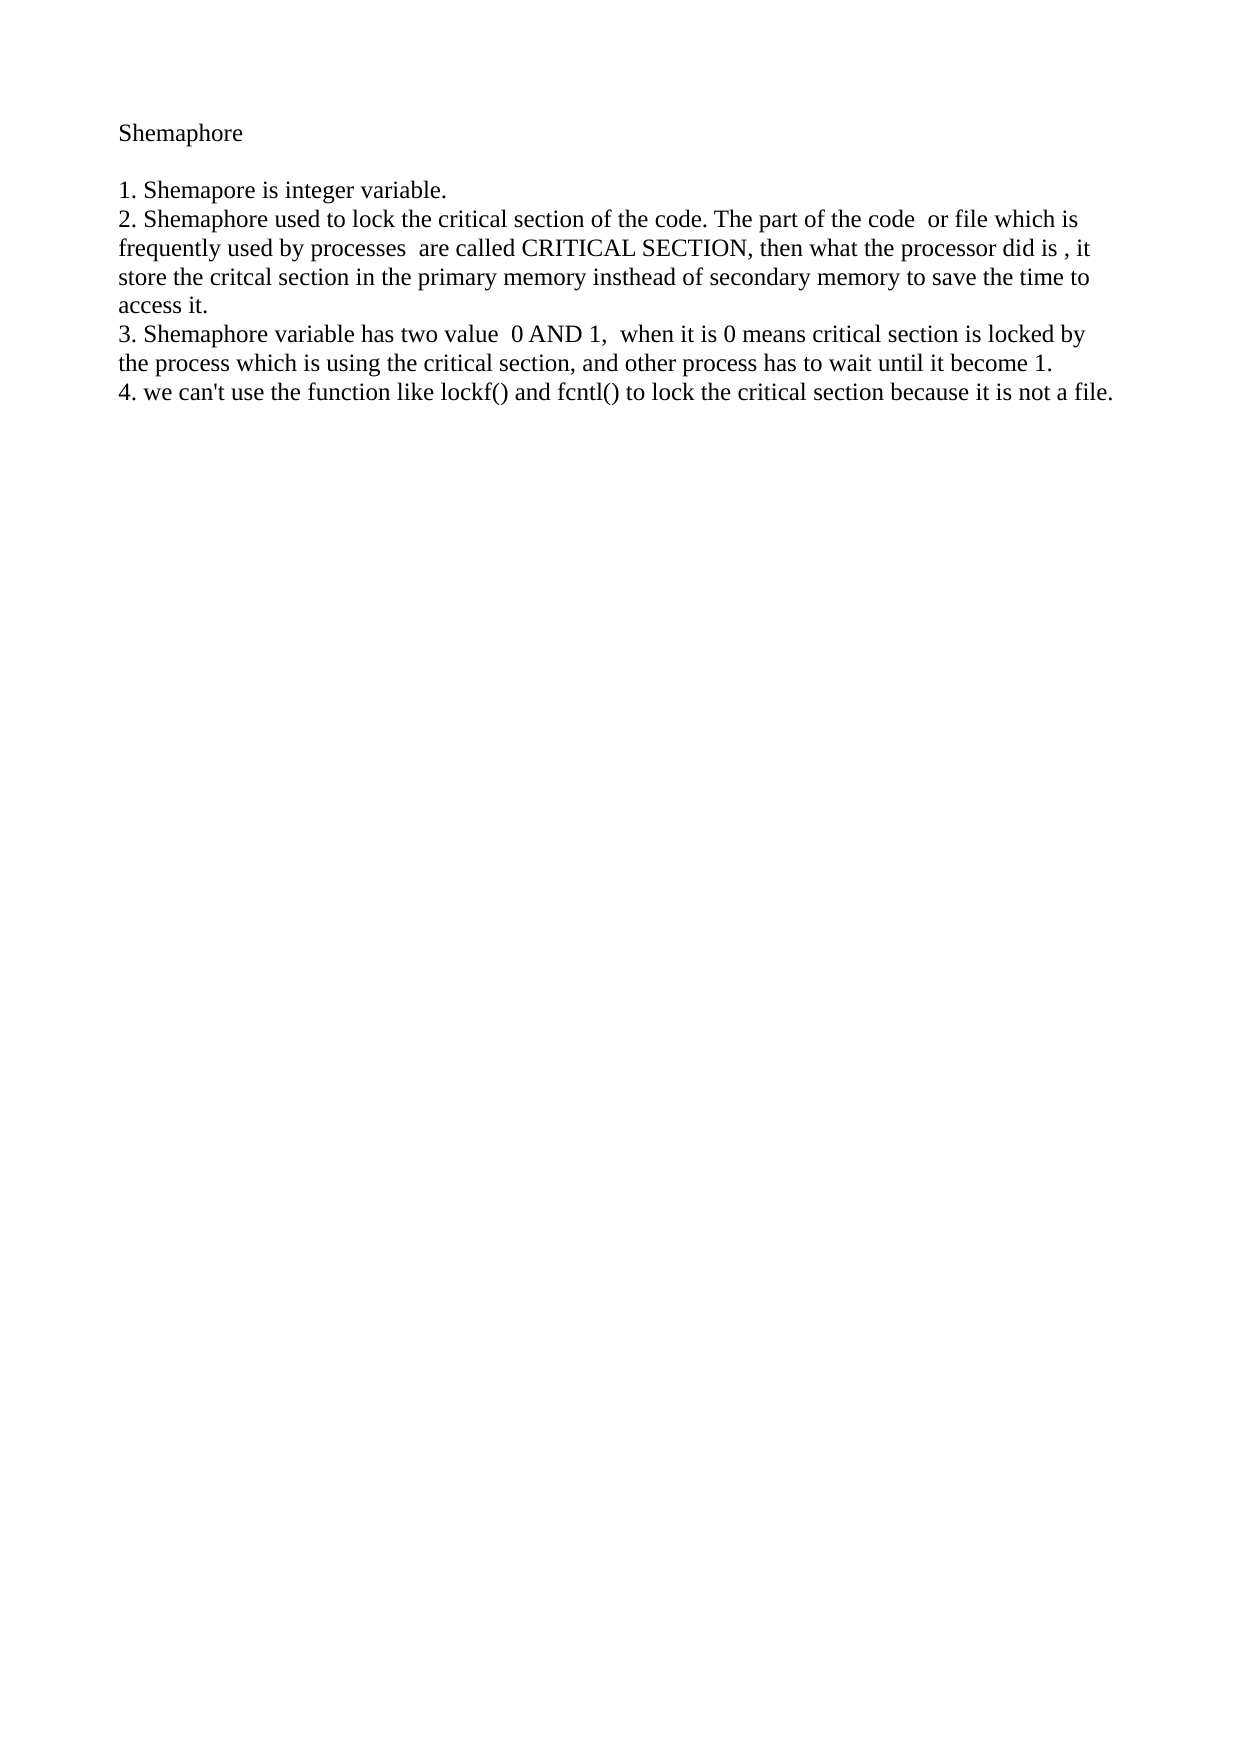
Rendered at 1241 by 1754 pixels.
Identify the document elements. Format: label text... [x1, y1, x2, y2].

text 1. Shemapore is integer variable. [118, 176, 1122, 204]
text Shemaphore [118, 118, 1122, 147]
text 3. Shemaphore variable has two value 0 AND 1, when it is 0 means critical section is locked by the process which is using the critical section, and other process has to wait until it become 1. [118, 319, 1122, 377]
text 2. Shemaphore used to lock the critical section of the code. The part of the code or file which is frequently used by processes are called CRITICAL SECTION, then what the processor did is , it store the critcal section in the primary memory insthead of secondary memory to save the time to access it. [118, 204, 1122, 319]
text 4. we can't use the function like lockf() and fcntl() to lock the critical section because it is not a file. [118, 377, 1122, 406]
